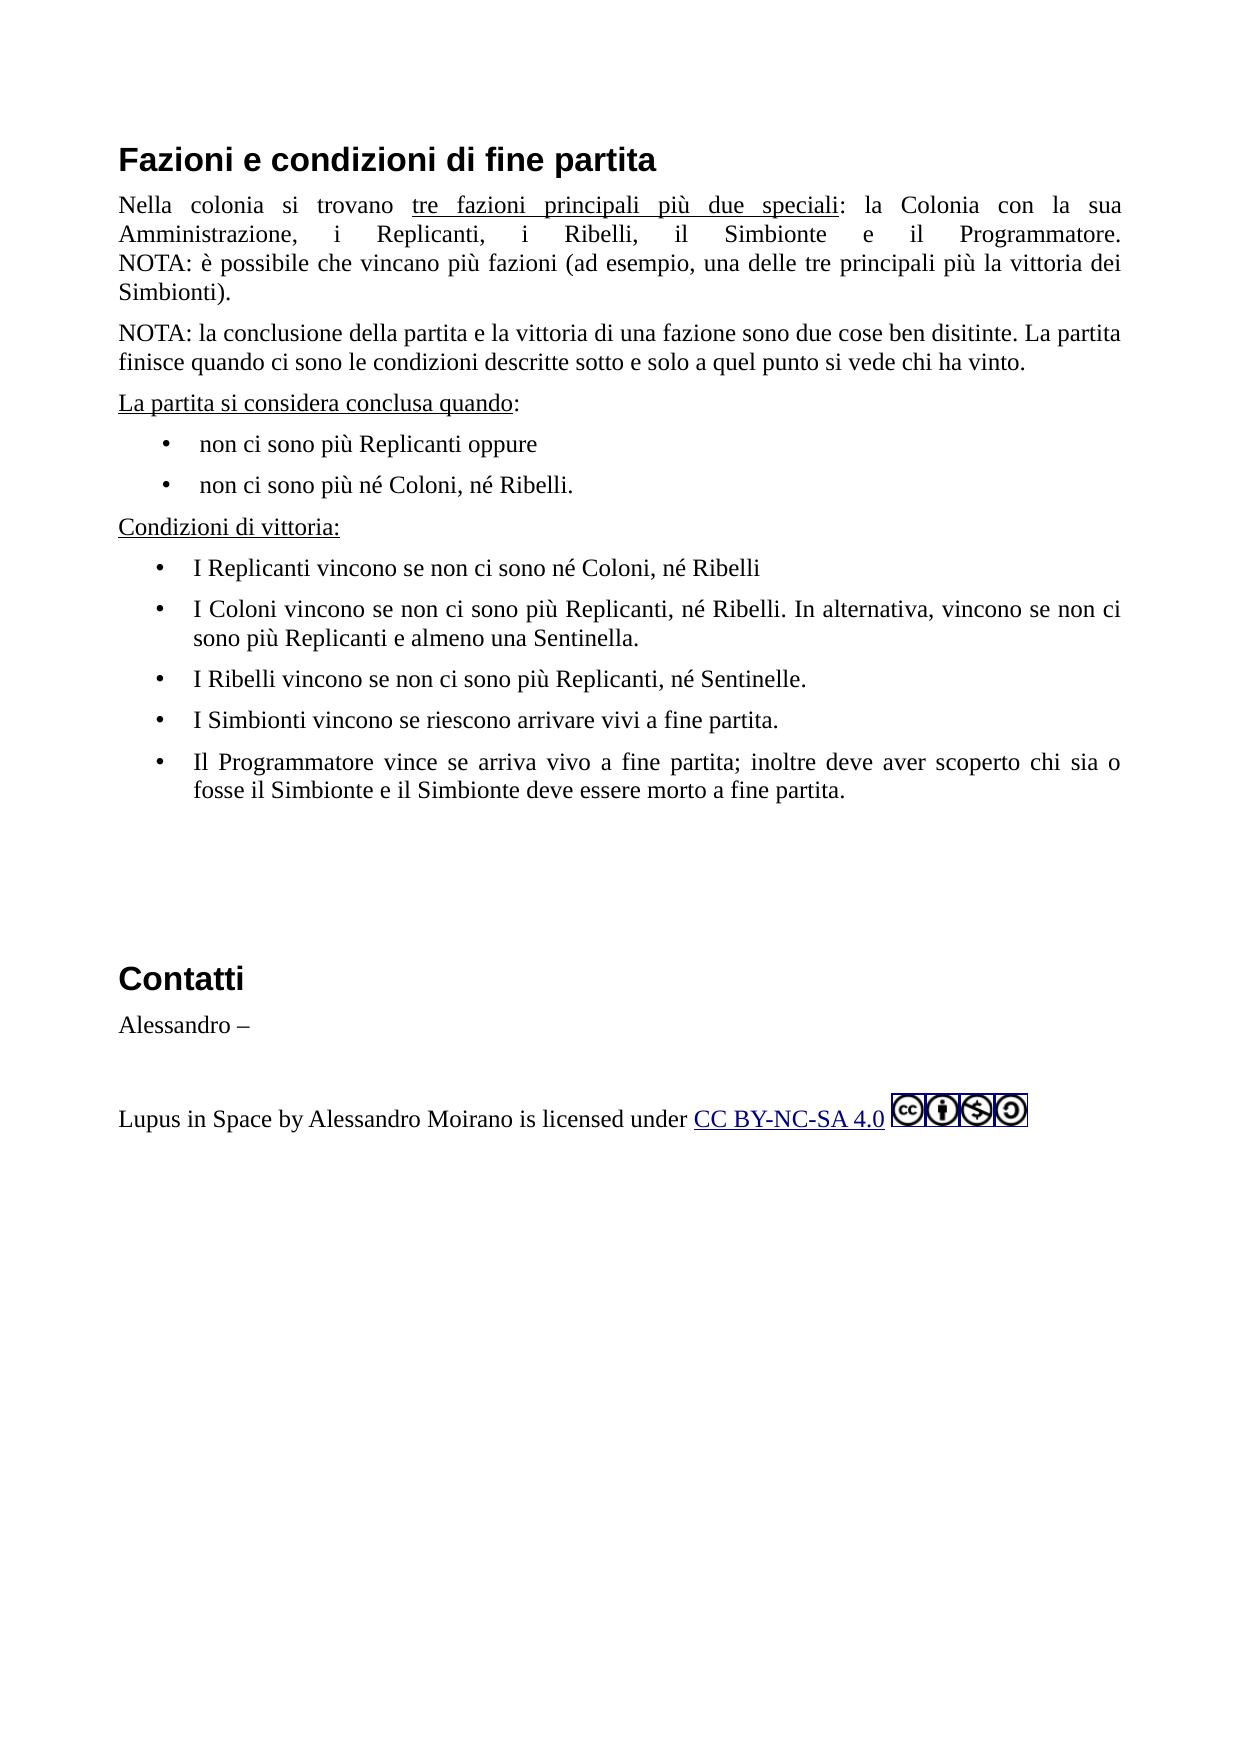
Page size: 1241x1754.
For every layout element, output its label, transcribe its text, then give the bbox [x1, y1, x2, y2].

picture [961, 1095, 993, 1126]
list I Simbionti vincono se riescono arrivare vivi a fine partita. [156, 706, 1122, 734]
text Condizioni di vittoria: [118, 512, 1122, 541]
text La partita si considera conclusa quando: [118, 388, 1122, 417]
list Il Programmatore vince se arriva vivo a fine partita; inoltre deve aver scoperto chi sia o fosse il Simbionte e il Simbionte deve essere morto a fine partita. [156, 747, 1122, 804]
text Lupus in Space by Alessandro Moirano is licensed under CC BY-NC-SA 4.0 [118, 1093, 1122, 1133]
text NOTA: la conclusione della partita e la vittoria di una fazione sono due cose ben disitinte. La partita finisce quando ci sono le condizioni descritte sotto e solo a quel punto si vede chi ha vinto. [118, 318, 1122, 376]
list non ci sono più Replicanti oppure [162, 429, 1122, 458]
picture [893, 1095, 924, 1126]
picture [996, 1095, 1027, 1126]
subtitle Contatti [118, 959, 1122, 998]
picture [927, 1095, 958, 1126]
list I Coloni vincono se non ci sono più Replicanti, né Ribelli. In alternativa, vincono se non ci sono più Replicanti e almeno una Sentinella. [156, 594, 1122, 652]
text Nella colonia si trovano tre fazioni principali più due speciali: la Colonia con la sua Amministrazione, i Replicanti, i Ribelli, il Simbionte e il Programmatore. NOTA: è possibile che vincano più fazioni (ad esempio, una delle tre principali più la vittoria dei Simbionti). [118, 191, 1122, 306]
list I Ribelli vincono se non ci sono più Replicanti, né Sentinelle. [156, 664, 1122, 693]
subtitle Fazioni e condizioni di fine partita [118, 139, 1122, 178]
list I Replicanti vincono se non ci sono né Coloni, né Ribelli [156, 553, 1122, 582]
list non ci sono più né Coloni, né Ribelli. [162, 471, 1122, 499]
text Alessandro – [118, 1010, 1122, 1039]
